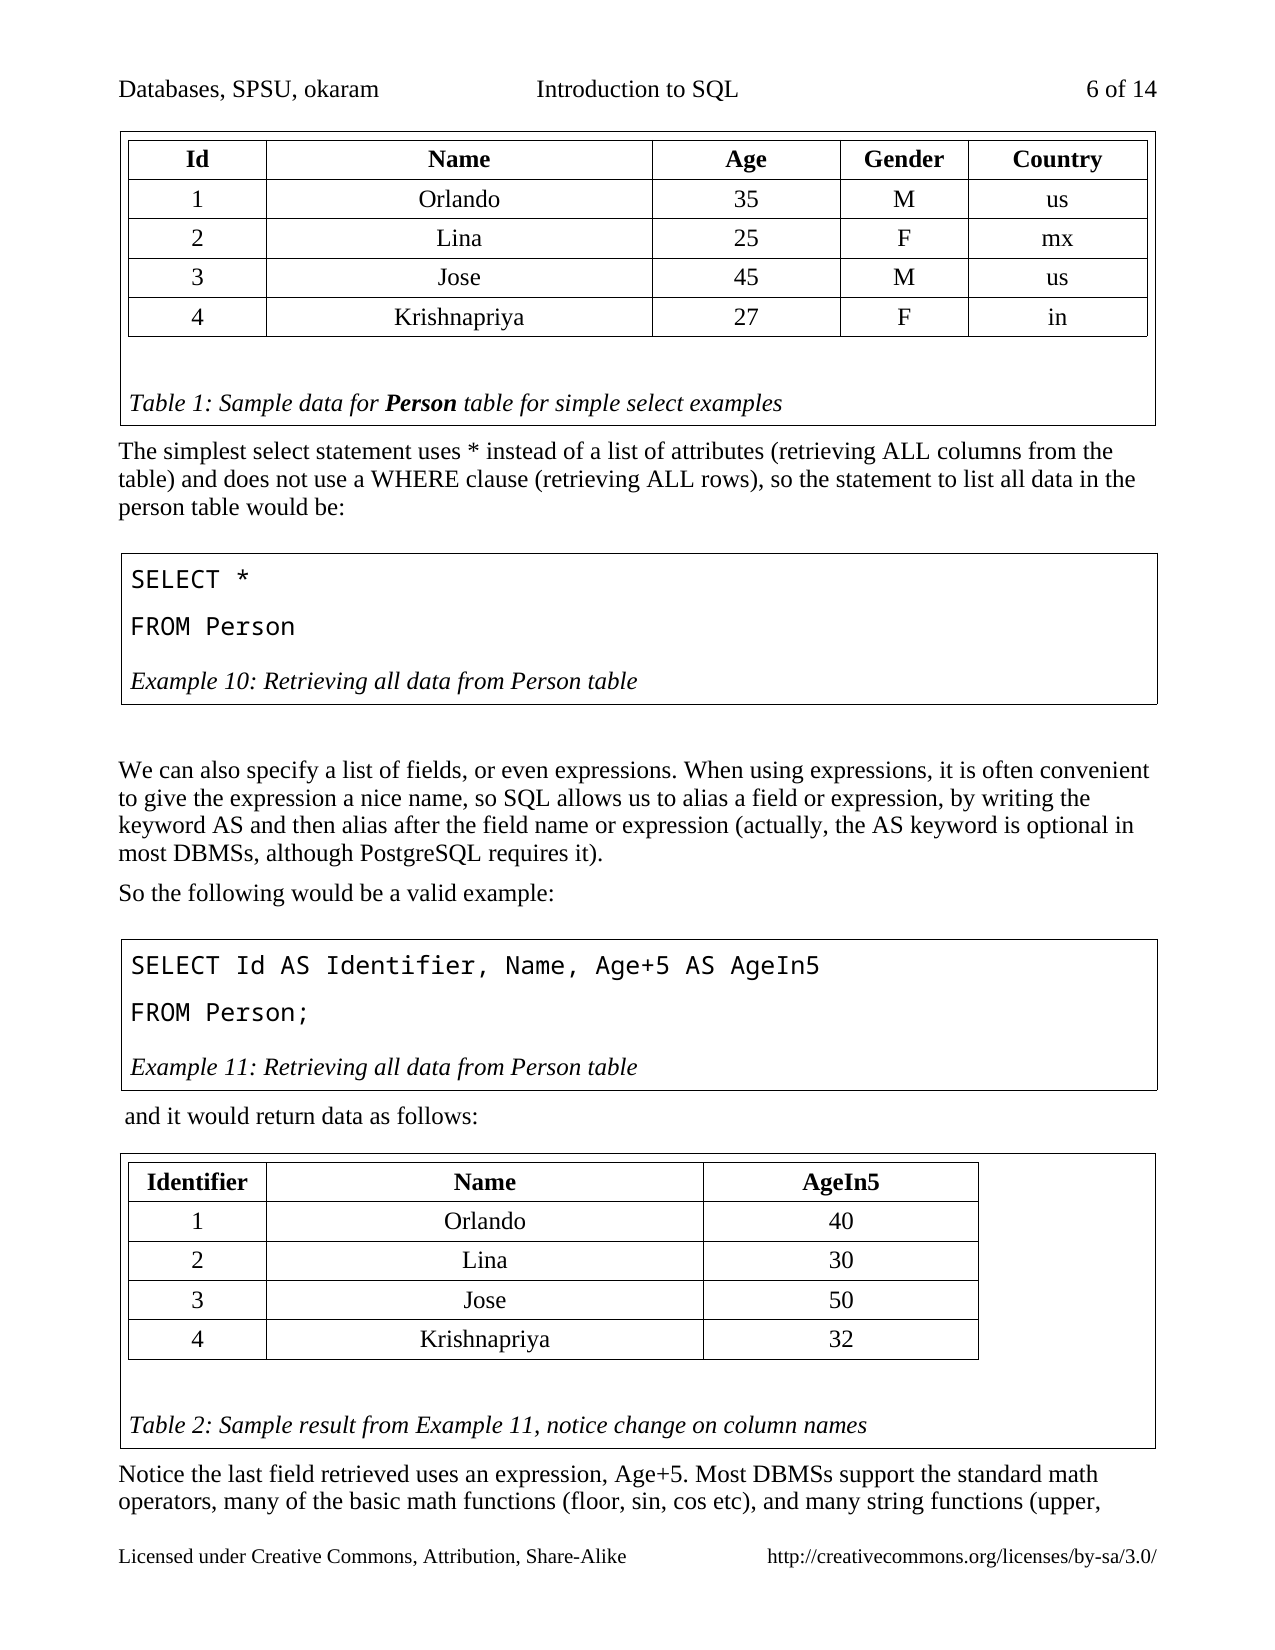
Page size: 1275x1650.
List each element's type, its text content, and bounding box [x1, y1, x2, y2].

table_header Identifier [129, 1163, 266, 1201]
table_cell 1 [129, 180, 266, 218]
table_cell 35 [653, 180, 840, 218]
table_cell 25 [653, 219, 840, 258]
table_cell Orlando [267, 1202, 703, 1241]
table_header Age [653, 141, 840, 179]
text Notice the last field retrieved uses an expression, Age+5. Most DBMSs support the standard math operators, many of the basic math functions (floor, sin, cos etc), and many string functions (upper, [118, 1142, 1157, 1515]
text SELECT * [130, 562, 1148, 596]
table_cell 4 [129, 298, 266, 336]
table_header Gender [841, 141, 968, 179]
table_cell us [969, 180, 1147, 218]
table_header Name [267, 1163, 703, 1201]
table_cell Krishnapriya [267, 298, 652, 336]
text The simplest select statement uses * instead of a list of attributes (retrieving ALL columns from the table) and does not use a WHERE clause (retrieving ALL rows), so the statement to list all data in the person table would be: [118, 120, 1157, 521]
table_cell Lina [267, 1242, 703, 1280]
text Table 1: Sample data for Person table for simple select examples [128, 389, 1147, 417]
table_cell 27 [653, 298, 840, 336]
table_cell F [841, 219, 968, 258]
text and it would return data as follows: [118, 919, 1157, 1130]
table_cell M [841, 259, 968, 297]
table_cell 1 [129, 1202, 266, 1241]
table_cell Lina [267, 219, 652, 258]
text FROM Person; [130, 994, 1148, 1028]
table_header Name [267, 141, 652, 179]
table_cell F [841, 298, 968, 336]
table_cell us [969, 259, 1147, 297]
table_cell 2 [129, 1242, 266, 1280]
table_header AgeIn5 [704, 1163, 978, 1201]
table_cell M [841, 180, 968, 218]
table_header Country [969, 141, 1147, 179]
table_cell 40 [704, 1202, 978, 1241]
text FROM Person [130, 608, 1148, 642]
text We can also specify a list of fields, or even expressions. When using expressions, it is often convenient to give the expression a nice name, so SQL allows us to alias a field or expression, by writing the keyword AS and then alias after the field name or expression (actually, the AS keyword is optional in most DBMSs, although PostgreSQL requires it). [118, 756, 1157, 867]
table_cell 4 [129, 1320, 266, 1358]
table_cell Jose [267, 1281, 703, 1319]
table_cell Krishnapriya [267, 1320, 703, 1358]
text SELECT Id AS Identifier, Name, Age+5 AS AgeIn5 [130, 948, 1148, 982]
table_cell 30 [704, 1242, 978, 1280]
table_cell Jose [267, 259, 652, 297]
text So the following would be a valid example: [118, 879, 1157, 907]
table_cell 32 [704, 1320, 978, 1358]
table_cell in [969, 298, 1147, 336]
text Example 10: Retrieving all data from Person table [130, 667, 1148, 695]
table_cell 45 [653, 259, 840, 297]
table_cell mx [969, 219, 1147, 258]
table_cell Orlando [267, 180, 652, 218]
table_header Id [129, 141, 266, 179]
text Table 2: Sample result from Example 11, notice change on column names [128, 1411, 1147, 1439]
text Example 11: Retrieving all data from Person table [130, 1053, 1148, 1081]
table_cell 50 [704, 1281, 978, 1319]
table_cell 2 [129, 219, 266, 258]
table_cell 3 [129, 259, 266, 297]
table_cell 3 [129, 1281, 266, 1319]
